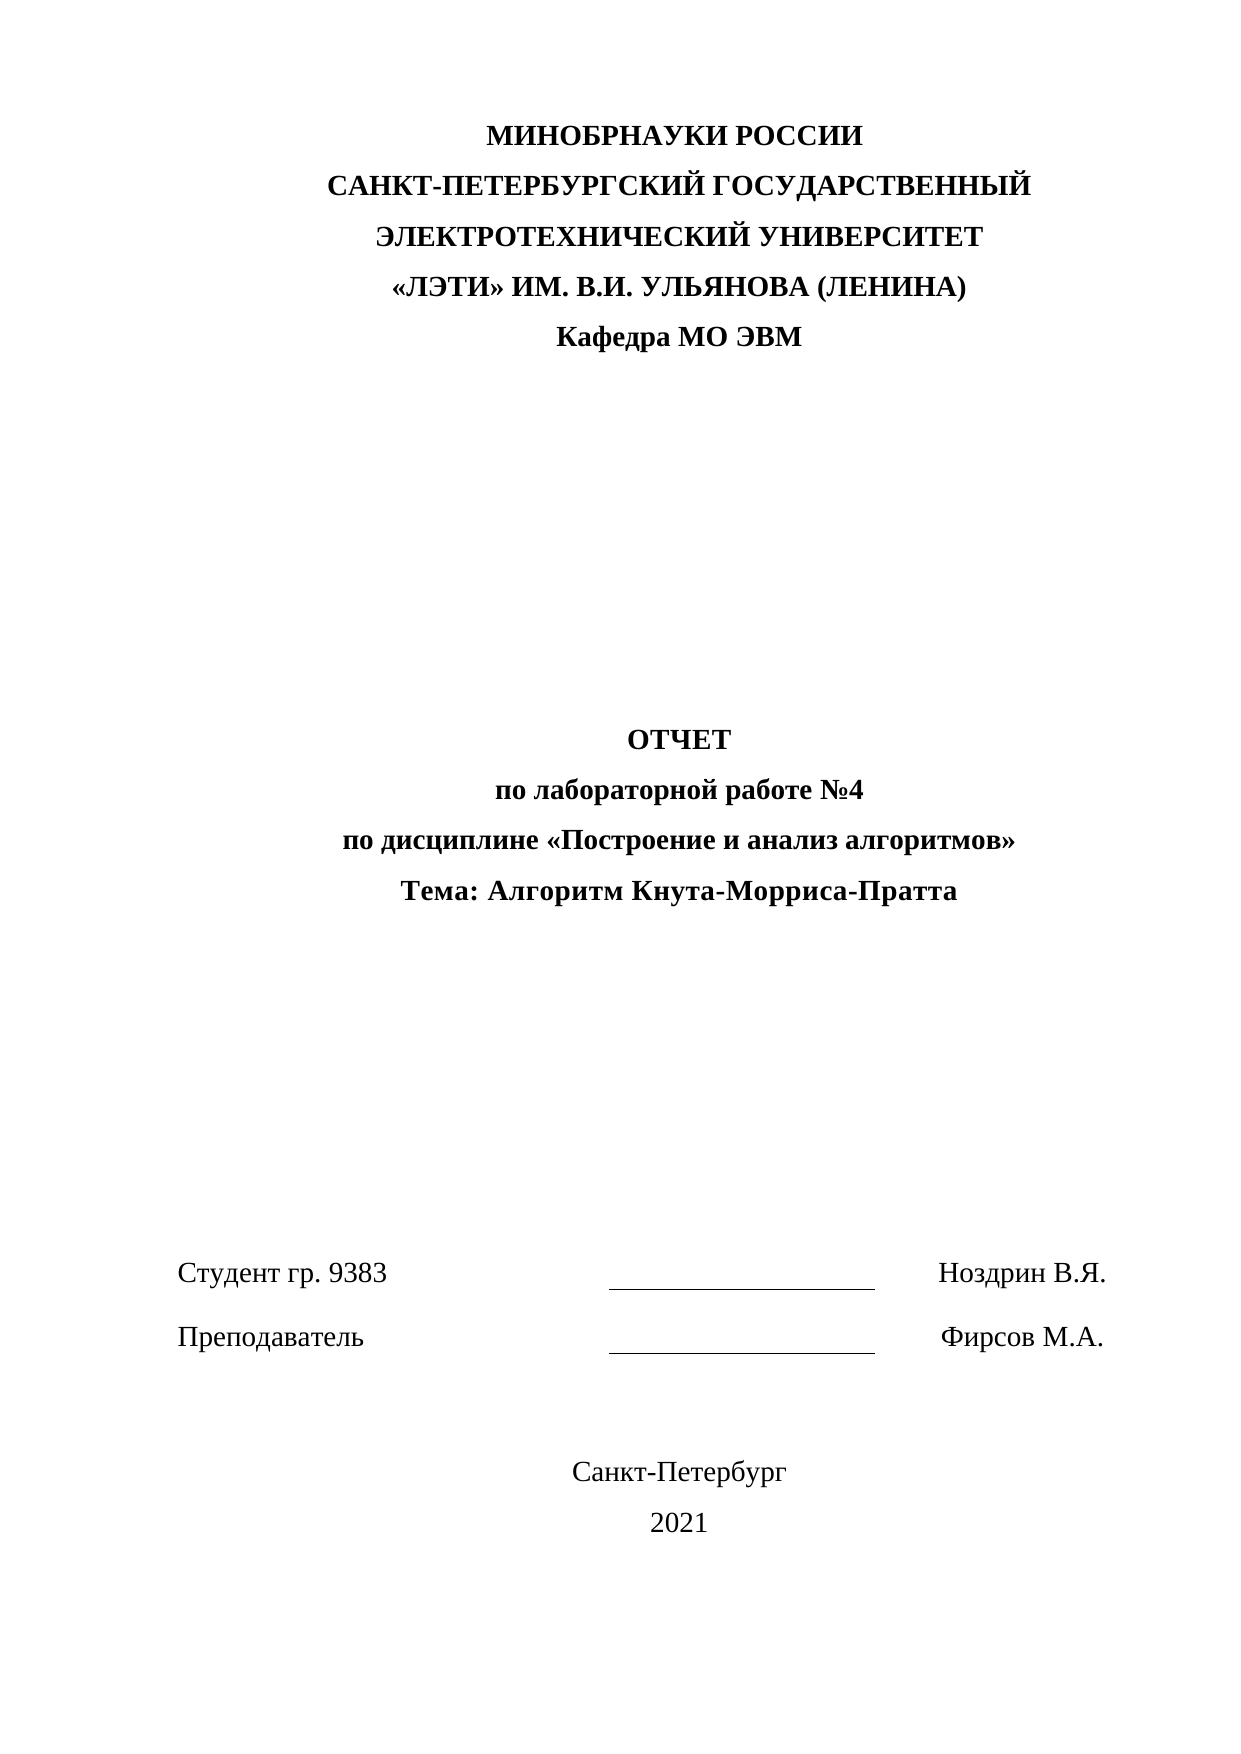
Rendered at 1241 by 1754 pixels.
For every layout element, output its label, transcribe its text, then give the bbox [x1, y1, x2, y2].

text электротехнический университет [177, 219, 1181, 252]
text 2021 [177, 1505, 1181, 1538]
text Санкт-Петербургский государственный [177, 168, 1181, 202]
text Тема: Алгоритм Кнута-Морриса-Пратта [177, 873, 1181, 906]
table_cell Фирсов М.А. [875, 1289, 1170, 1353]
text «ЛЭТИ» им. В.И. Ульянова (Ленина) [177, 269, 1181, 303]
text по лабораторной работе №4 [177, 772, 1181, 806]
table_header Студент гр. 9383 [166, 1225, 609, 1289]
table_cell [609, 1290, 875, 1353]
table_header [609, 1225, 875, 1289]
table_cell Преподаватель [166, 1289, 609, 1353]
text отчет [177, 722, 1181, 755]
text Кафедра МО ЭВМ [177, 319, 1181, 353]
text Санкт-Петербург [177, 1454, 1181, 1488]
table_header Ноздрин В.Я. [875, 1225, 1170, 1289]
text по дисциплине «Построение и анализ алгоритмов» [177, 822, 1181, 856]
text МИНОБРНАУКИ РОССИИ [399, 118, 1181, 152]
